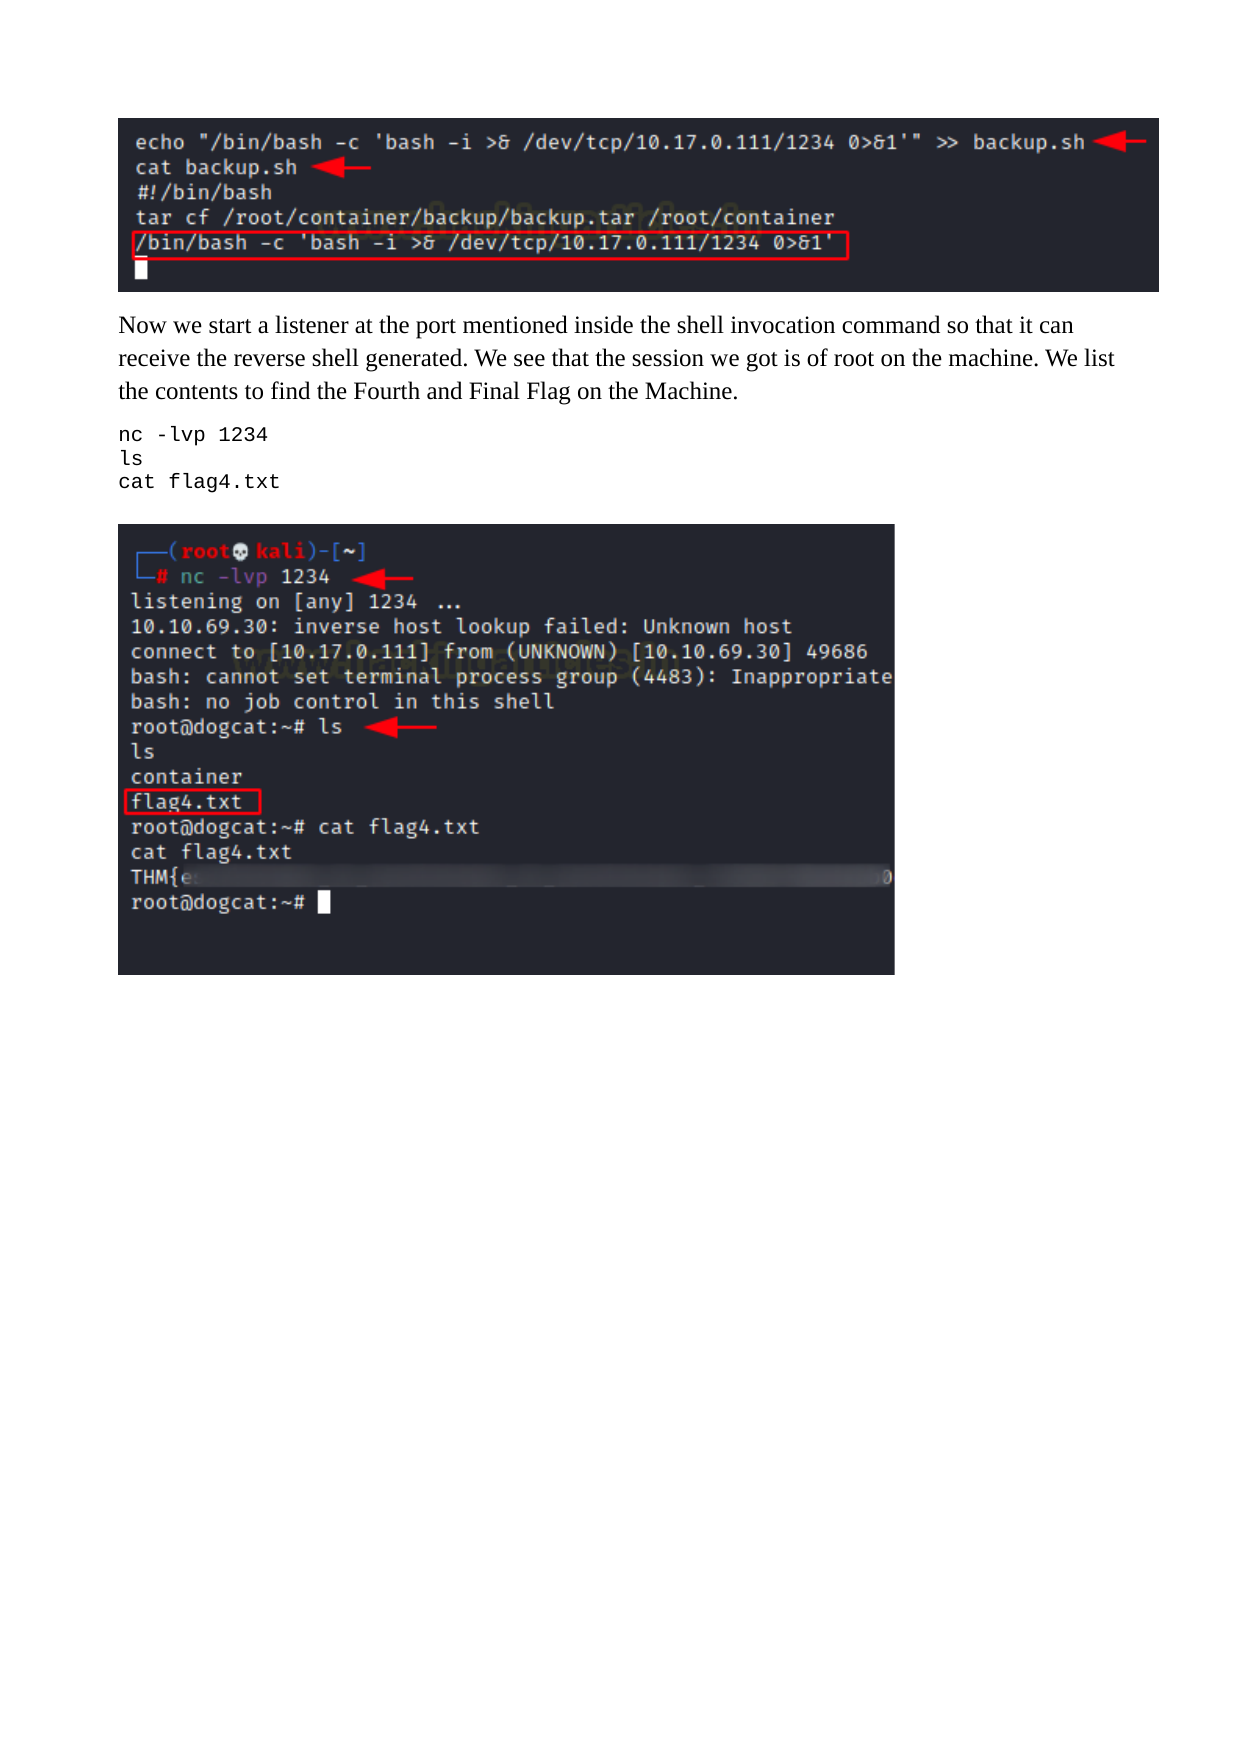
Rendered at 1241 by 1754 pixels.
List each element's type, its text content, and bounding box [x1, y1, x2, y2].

picture [118, 524, 895, 975]
picture [118, 118, 1159, 292]
text Now we start a listener at the port mentioned inside the shell invocation command so that it can receive the reverse shell generated. We see that the session we got is of root on the machine. We list the contents to find the Fourth and Final Flag on the Machine. [118, 310, 1122, 405]
text nc -lvp 1234 [118, 424, 1122, 448]
text ls [118, 448, 1122, 471]
text cat flag4.txt [118, 471, 1122, 495]
